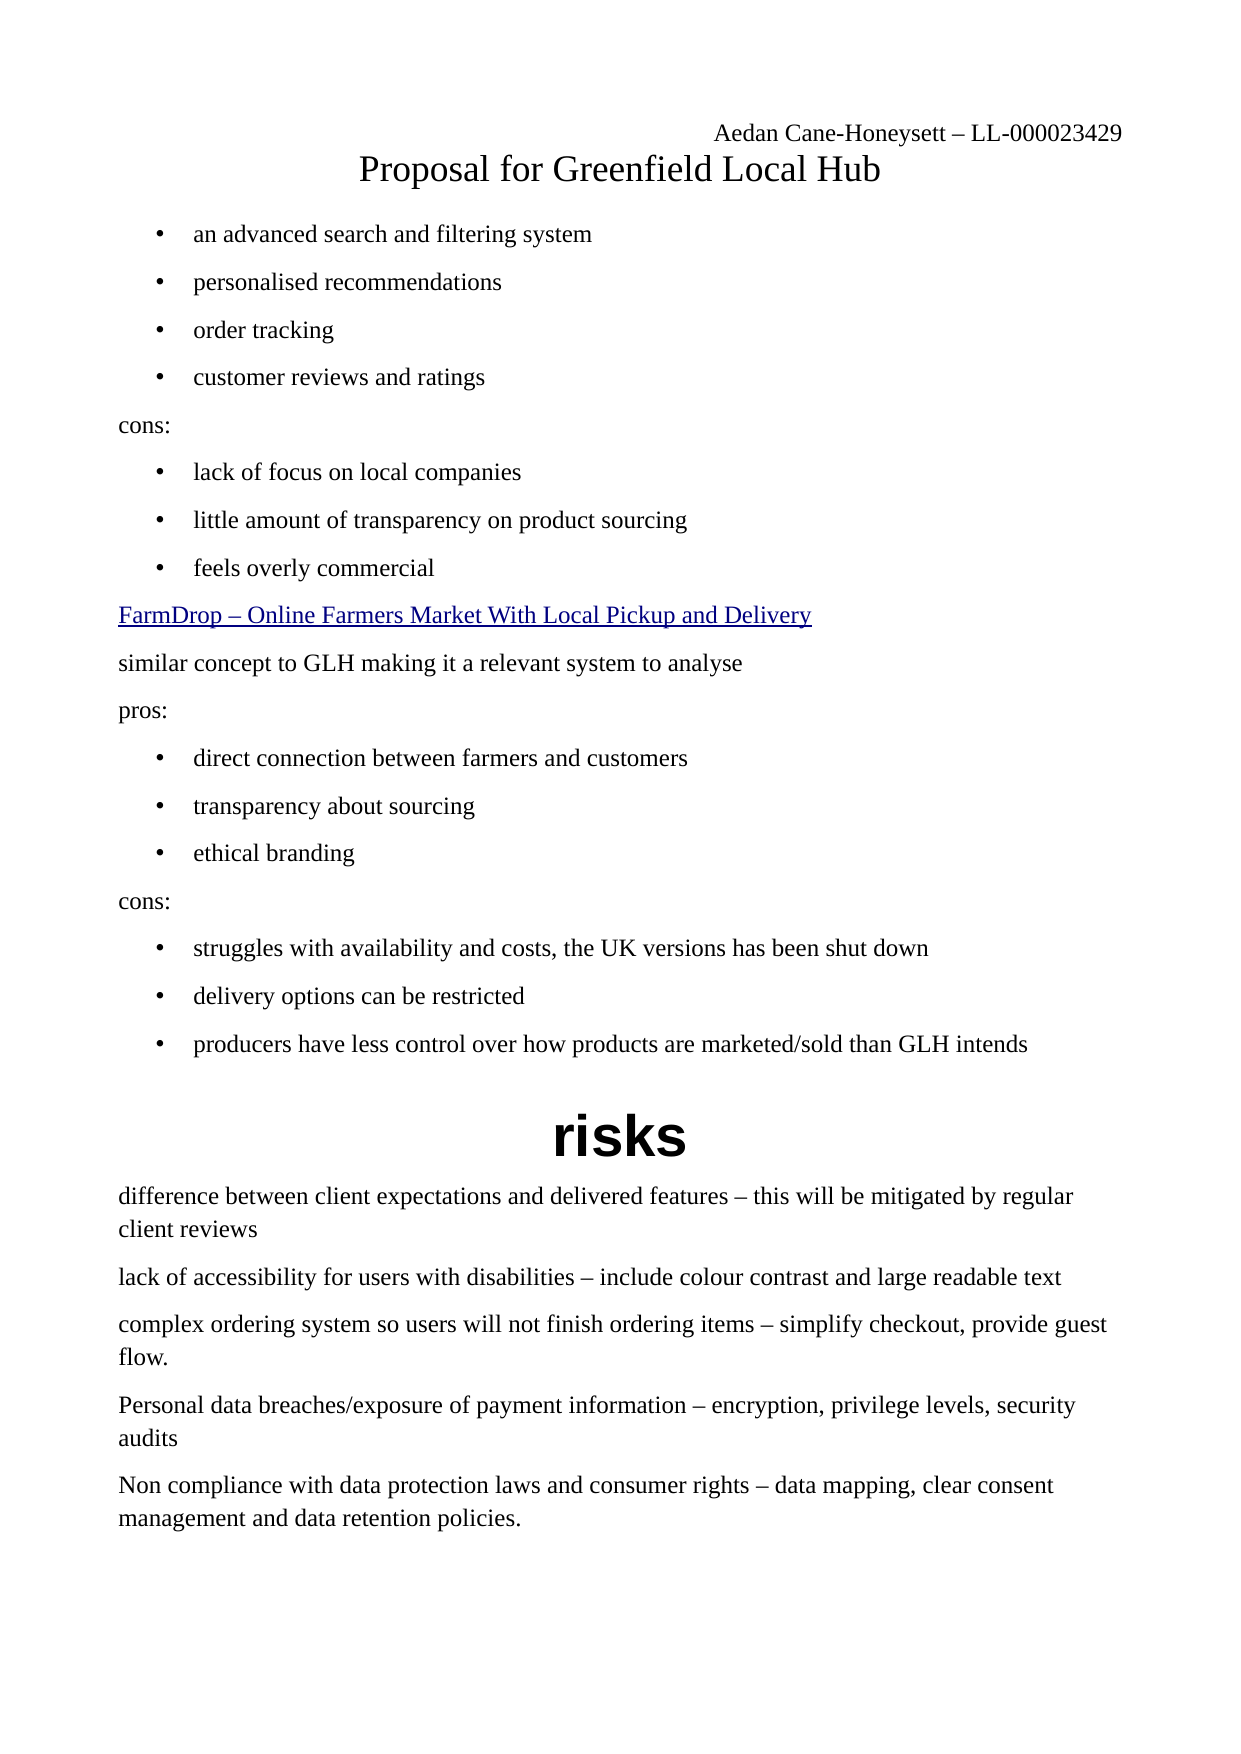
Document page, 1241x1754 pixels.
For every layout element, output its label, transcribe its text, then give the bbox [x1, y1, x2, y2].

list feels overly commercial [156, 553, 1122, 581]
list delivery options can be restricted [156, 981, 1122, 1010]
list order tracking [156, 315, 1122, 343]
list an advanced search and filtering system [156, 219, 1122, 248]
text difference between client expectations and delivered features – this will be mitigated by regular client reviews [118, 1181, 1122, 1243]
list personalised recommendations [156, 267, 1122, 296]
list transparency about sourcing [156, 791, 1122, 819]
text lack of accessibility for users with disabilities – include colour contrast and large readable text [118, 1262, 1122, 1290]
text similar concept to GLH making it a relevant system to analyse [118, 648, 1122, 677]
list little amount of transparency on product sourcing [156, 505, 1122, 534]
text cons: [118, 886, 1122, 915]
text complex ordering system so users will not finish ordering items – simplify checkout, provide guest flow. [118, 1309, 1122, 1371]
text FarmDrop – Online Farmers Market With Local Pickup and Delivery [118, 600, 1122, 629]
list producers have less control over how products are marketed/sold than GLH intends [156, 1029, 1122, 1057]
list ethical branding [156, 838, 1122, 867]
list customer reviews and ratings [156, 362, 1122, 391]
list lack of focus on local companies [156, 457, 1122, 486]
title risks [118, 1101, 1122, 1168]
text Personal data breaches/exposure of payment information – encryption, privilege levels, security audits [118, 1390, 1122, 1452]
text cons: [118, 410, 1122, 439]
text Non compliance with data protection laws and consumer rights – data mapping, clear consent management and data retention policies. [118, 1470, 1122, 1532]
text pros: [118, 696, 1122, 724]
list direct connection between farmers and customers [156, 743, 1122, 772]
list struggles with availability and costs, the UK versions has been shut down [156, 933, 1122, 962]
